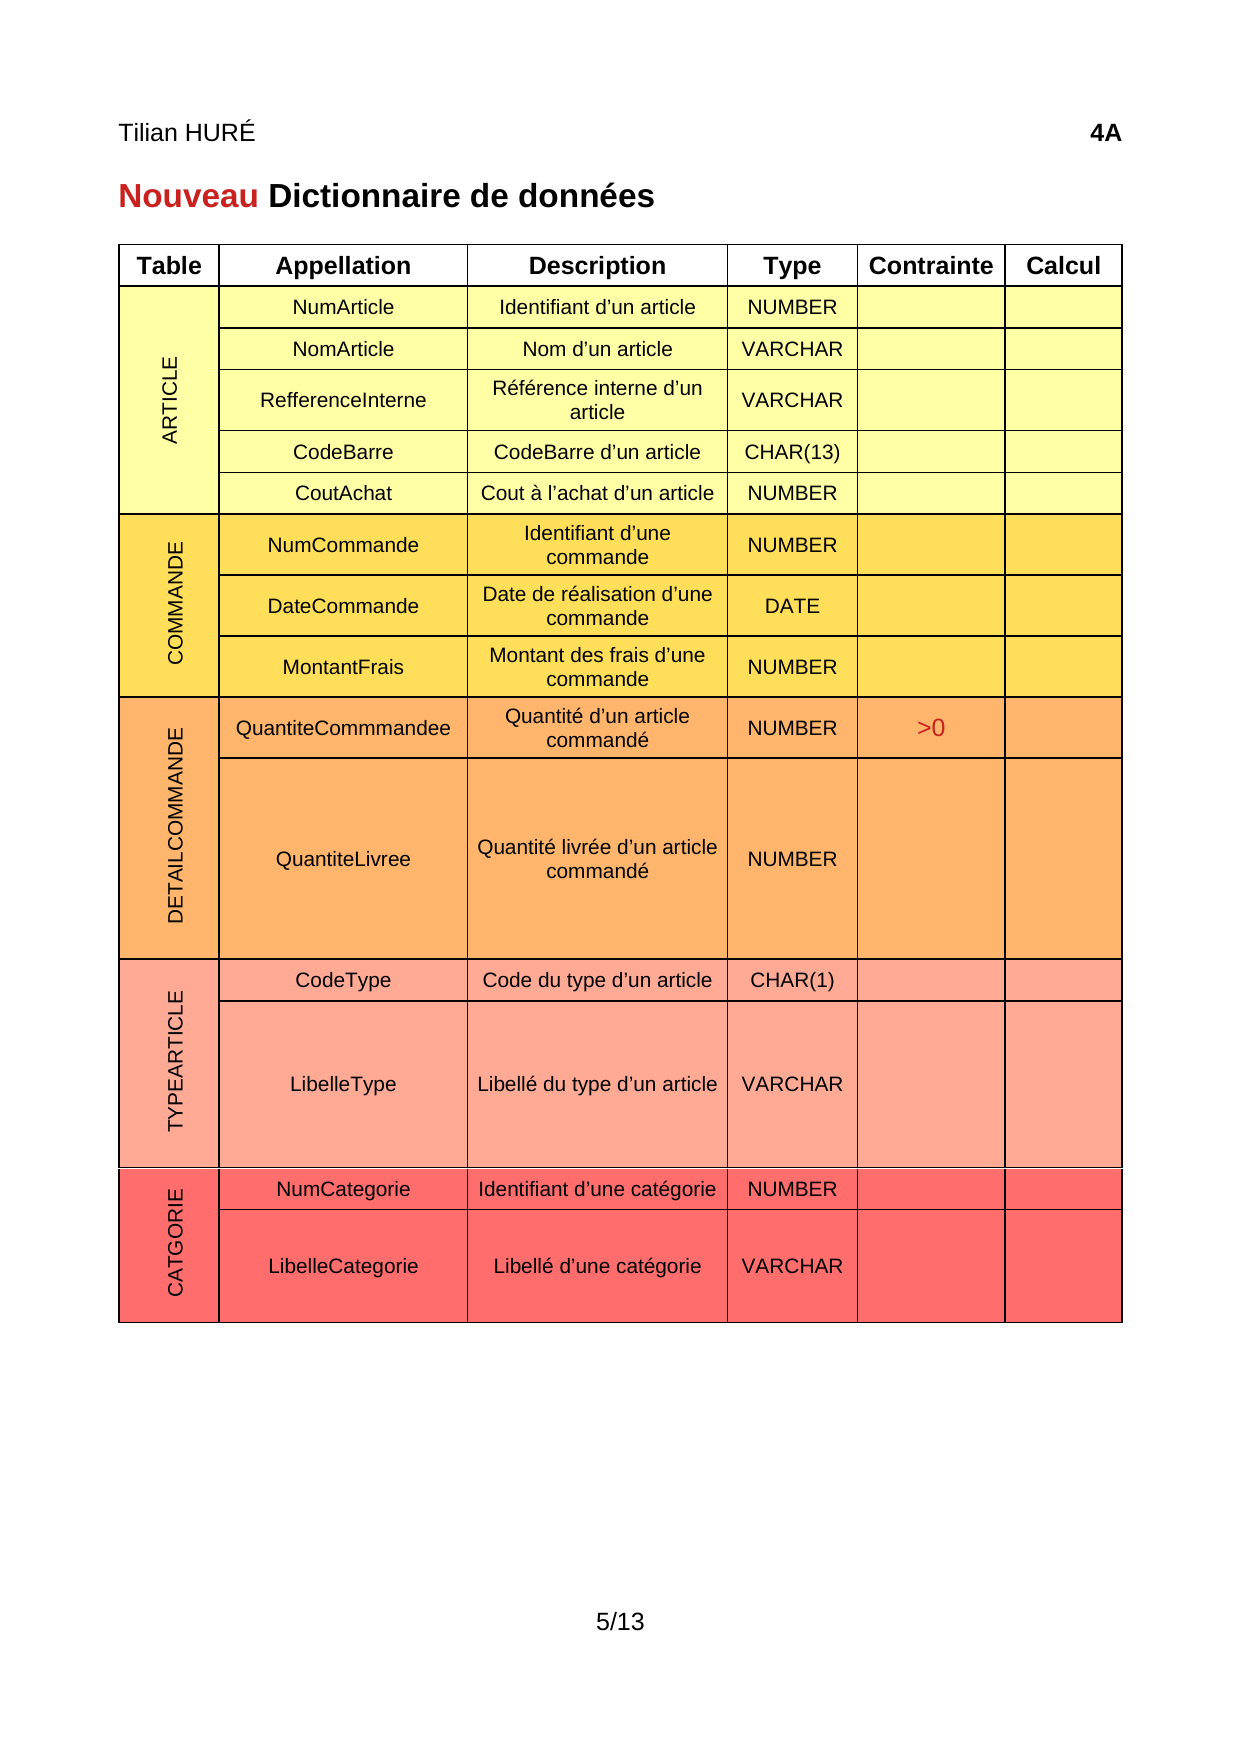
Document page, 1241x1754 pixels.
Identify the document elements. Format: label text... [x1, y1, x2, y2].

table_header Contrainte [858, 245, 1004, 285]
table_cell CoutAchat [220, 473, 467, 513]
table_cell Libellé du type d’un article [468, 1002, 727, 1167]
table_cell Identifiant d’une commande [468, 515, 727, 574]
table_cell VARCHAR [728, 1210, 856, 1322]
table_header Description [468, 245, 727, 285]
table_cell [1006, 287, 1121, 327]
table_header Calcul [1006, 245, 1121, 285]
table_cell CodeBarre d’un article [468, 431, 727, 472]
table_header Appellation [220, 245, 467, 285]
table_cell NumArticle [220, 287, 467, 327]
table_cell >0 [858, 698, 1004, 757]
table_cell CodeBarre [220, 431, 467, 472]
table_cell Identifiant d’un article [468, 287, 727, 327]
table_cell Libellé d’une catégorie [468, 1210, 727, 1322]
table_cell [1006, 329, 1121, 369]
table_cell [858, 576, 1004, 635]
table_cell Cout à l’achat d’un article [468, 473, 727, 513]
table_cell CHAR(13) [728, 431, 856, 472]
table_cell CATGORIE [120, 1169, 218, 1322]
table_cell [858, 329, 1004, 369]
table_cell [858, 1169, 1004, 1209]
table_cell [1006, 370, 1121, 430]
table_cell [858, 370, 1004, 430]
table_cell NUMBER [728, 698, 856, 757]
table_cell NomArticle [220, 329, 467, 369]
table_cell Code du type d’un article [468, 960, 727, 1000]
table_cell [1006, 960, 1121, 1000]
table_cell DATE [728, 576, 856, 635]
table_cell [858, 759, 1004, 958]
table_cell VARCHAR [728, 329, 856, 369]
table_cell NUMBER [728, 473, 856, 513]
table_cell NumCommande [220, 515, 467, 574]
table_cell [1006, 473, 1121, 513]
table_cell [858, 1002, 1004, 1167]
table_cell [1006, 515, 1121, 574]
table_cell NUMBER [728, 759, 856, 958]
table_cell CHAR(1) [728, 960, 856, 1000]
table_cell [858, 431, 1004, 472]
table_cell QuantiteLivree [220, 759, 467, 958]
table_cell VARCHAR [728, 370, 856, 430]
table_cell QuantiteCommmandee [220, 698, 467, 757]
table_cell Quantité livrée d’un article commandé [468, 759, 727, 958]
table_cell [1006, 698, 1121, 757]
table_cell [858, 473, 1004, 513]
table_cell Identifiant d’une catégorie [468, 1169, 727, 1209]
table_cell Date de réalisation d’une commande [468, 576, 727, 635]
table_cell TYPEARTICLE [120, 960, 218, 1167]
table_cell NUMBER [728, 1169, 856, 1209]
table_cell NUMBER [728, 637, 856, 696]
table_cell [1006, 759, 1121, 958]
table_header Table [120, 245, 218, 285]
table_cell NumCategorie [220, 1169, 467, 1209]
table_cell NUMBER [728, 287, 856, 327]
table_cell COMMANDE [120, 515, 218, 696]
table_cell DETAILCOMMANDE [120, 698, 218, 958]
table_cell [1006, 1210, 1121, 1322]
table_cell MontantFrais [220, 637, 467, 696]
table_cell [858, 960, 1004, 1000]
table_cell [1006, 1002, 1121, 1167]
table_cell Nom d’un article [468, 329, 727, 369]
table_cell DateCommande [220, 576, 467, 635]
table_header Type [728, 245, 856, 285]
table_cell NUMBER [728, 515, 856, 574]
table_cell [1006, 431, 1121, 472]
table_cell CodeType [220, 960, 467, 1000]
table_cell [858, 637, 1004, 696]
table_cell Montant des frais d’une commande [468, 637, 727, 696]
table_cell [1006, 637, 1121, 696]
table_cell [858, 515, 1004, 574]
subtitle Nouveau Dictionnaire de données [118, 176, 1122, 215]
table_cell VARCHAR [728, 1002, 856, 1167]
table_cell LibelleCategorie [220, 1210, 467, 1322]
table_cell [1006, 576, 1121, 635]
table_cell [858, 287, 1004, 327]
table_cell ARTICLE [120, 287, 218, 513]
table_cell RefferenceInterne [220, 370, 467, 430]
table_cell Quantité d’un article commandé [468, 698, 727, 757]
table_cell [1006, 1169, 1121, 1209]
table_cell LibelleType [220, 1002, 467, 1167]
table_cell Référence interne d’un article [468, 370, 727, 430]
table_cell [858, 1210, 1004, 1322]
